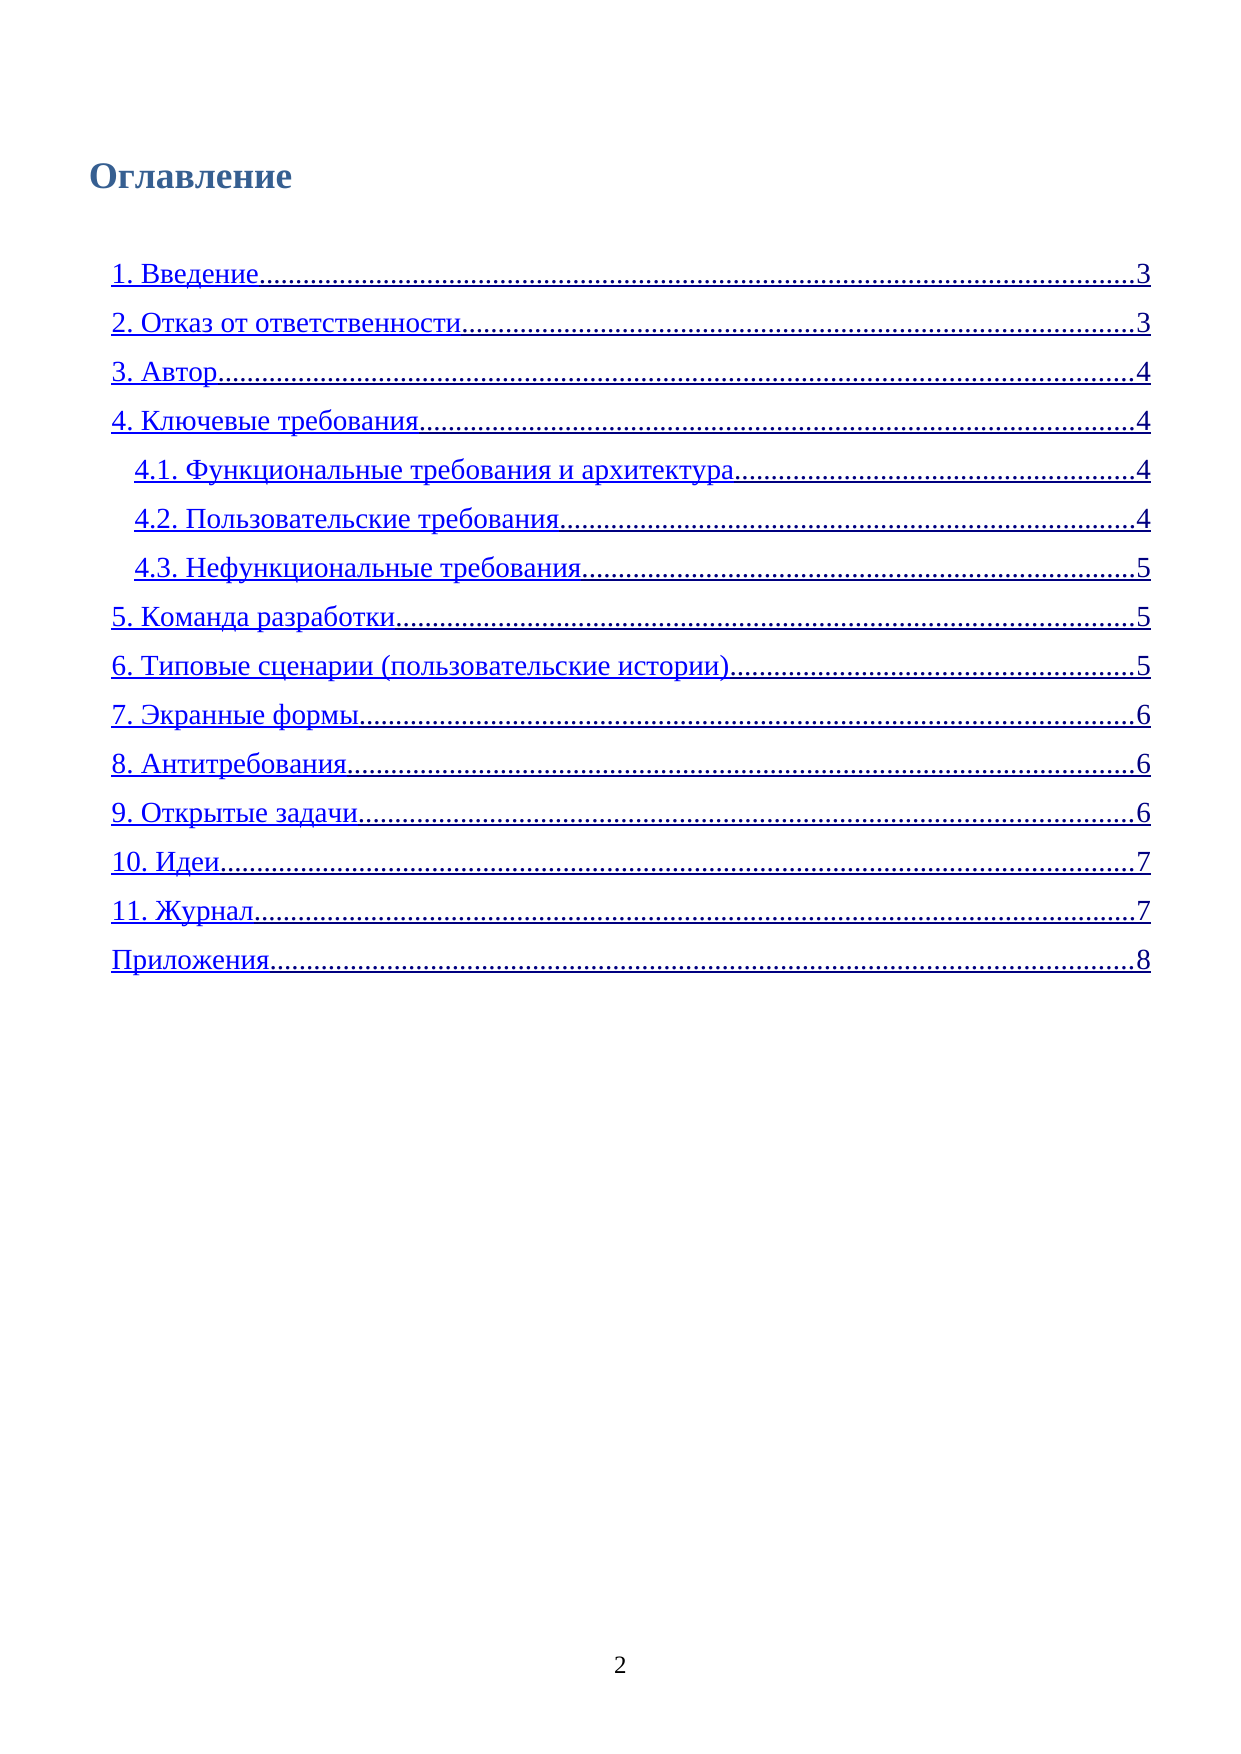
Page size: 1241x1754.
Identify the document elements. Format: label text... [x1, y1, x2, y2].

text 6. Типовые сценарии (пользовательские истории) 5 [111, 648, 1152, 682]
text 1. Введение 3 [111, 256, 1152, 290]
text 9. Открытые задачи 6 [111, 795, 1152, 828]
text Приложения 8 [111, 942, 1152, 975]
text 8. Антитребования 6 [111, 746, 1152, 779]
text 11. Журнал 7 [111, 893, 1152, 926]
text 4.2. Пользовательские требования 4 [134, 501, 1152, 535]
text 10. Идеи 7 [111, 844, 1152, 877]
text 5. Команда разработки 5 [111, 599, 1152, 633]
text 7. Экранные формы 6 [111, 697, 1152, 731]
text 4. Ключевые требования 4 [111, 403, 1152, 437]
text 2. Отказ от ответственности 3 [111, 305, 1152, 339]
text 4.1. Функциональные требования и архитектура 4 [134, 452, 1152, 486]
text 4.3. Нефункциональные требования 5 [134, 550, 1152, 584]
text 3. Автор 4 [111, 354, 1152, 388]
text Оглавление [88, 154, 1152, 197]
